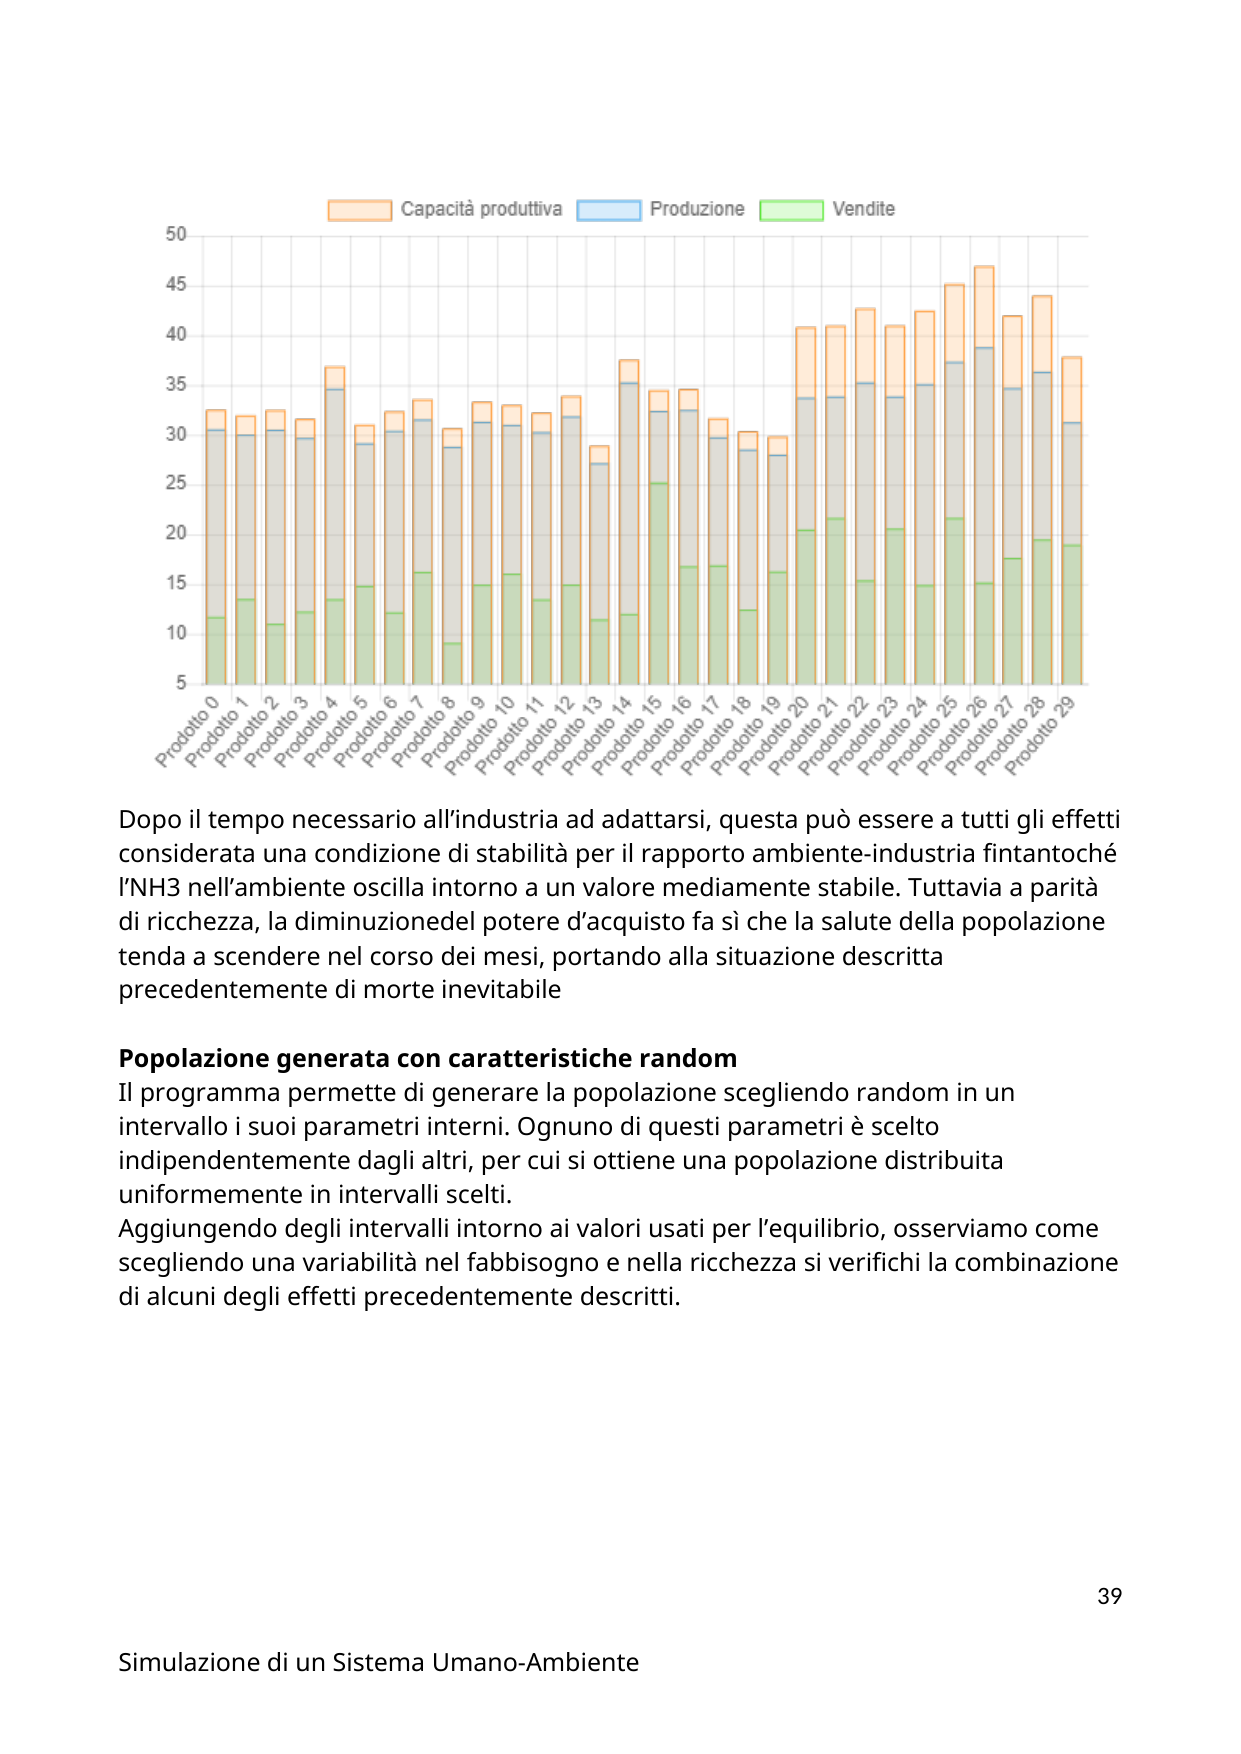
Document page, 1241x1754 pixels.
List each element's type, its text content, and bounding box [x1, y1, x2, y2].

text Il programma permette di generare la popolazione scegliendo random in un intervallo i suoi parametri interni. Ognuno di questi parametri è scelto indipendentemente dagli altri, per cui si ottiene una popolazione distribuita uniformemente in intervalli scelti. Aggiungendo degli intervalli intorno ai valori usati per l’equilibrio, osserviamo come scegliendo una variabilità nel fabbisogno e nella ricchezza si verifichi la combinazione di alcuni degli effetti precedentemente descritti. [118, 1074, 1122, 1313]
text Popolazione generata con caratteristiche random [118, 1040, 1122, 1074]
text Dopo il tempo necessario all’industria ad adattarsi, questa può essere a tutti gli effetti considerata una condizione di stabilità per il rapporto ambiente-industria fintantoché l’NH3 nell’ambiente oscilla intorno a un valore mediamente stabile. Tuttavia a parità di ricchezza, la diminuzionedel potere d’acquisto fa sì che la salute della popolazione tenda a scendere nel corso dei mesi, portando alla situazione descritta precedentemente di morte inevitabile [118, 802, 1122, 1006]
picture [142, 186, 1098, 802]
